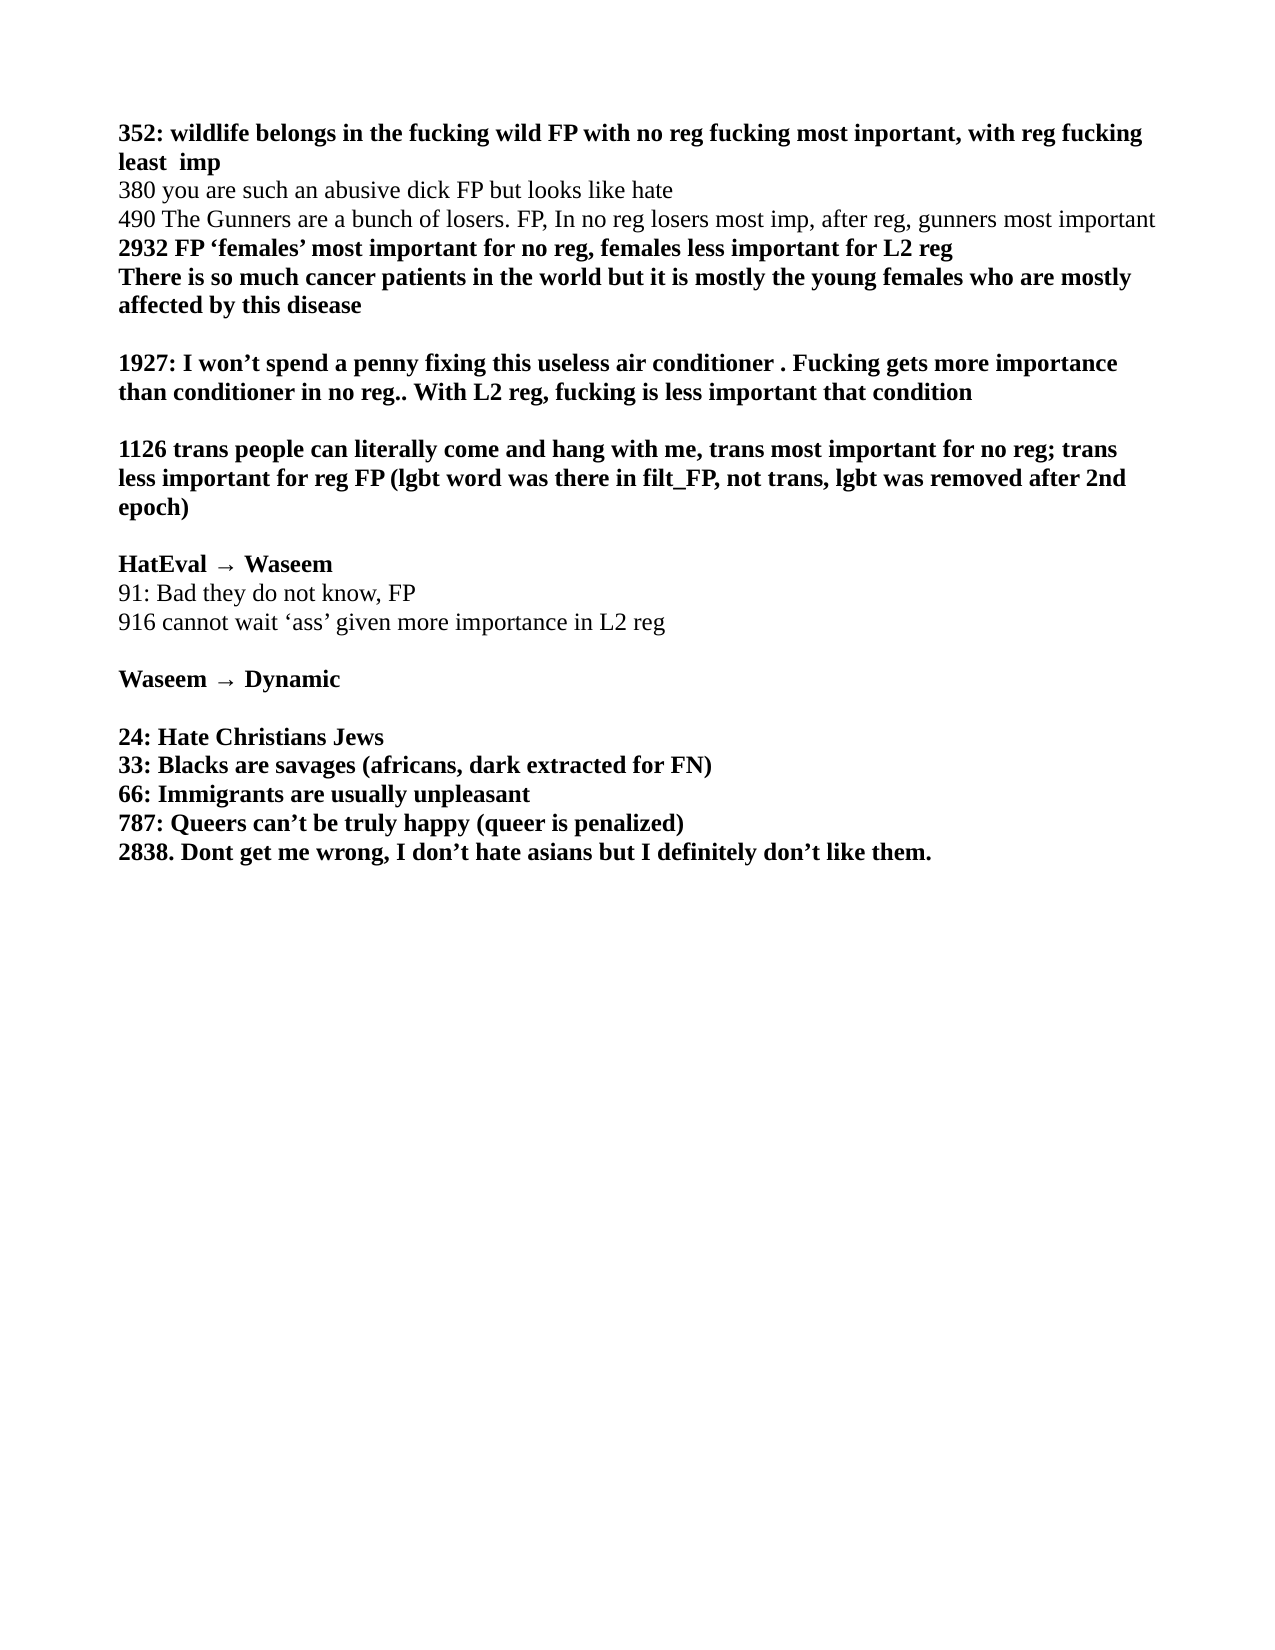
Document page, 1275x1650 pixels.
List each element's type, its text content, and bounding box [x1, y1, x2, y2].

text 490 The Gunners are a bunch of losers. FP, In no reg losers most imp, after reg, gunners most important [118, 204, 1157, 233]
text 1927: I won’t spend a penny fixing this useless air conditioner . Fucking gets more importance than conditioner in no reg.. With L2 reg, fucking is less important that condition [118, 348, 1157, 406]
text 1126 trans people can literally come and hang with me, trans most important for no reg; trans less important for reg FP (lgbt word was there in filt_FP, not trans, lgbt was removed after 2nd epoch) [118, 434, 1157, 521]
text HatEval → Waseem [118, 549, 1157, 578]
text 91: Bad they do not know, FP [118, 578, 1157, 607]
text There is so much cancer patients in the world but it is mostly the young females who are mostly affected by this disease [118, 262, 1157, 319]
text 33: Blacks are savages (africans, dark extracted for FN) [118, 751, 1157, 779]
text 380 you are such an abusive dick FP but looks like hate [118, 176, 1157, 204]
text 787: Queers can’t be truly happy (queer is penalized) [118, 808, 1157, 837]
text Waseem → Dynamic [118, 664, 1157, 693]
text 352: wildlife belongs in the fucking wild FP with no reg fucking most inportant, with reg fucking least imp [118, 118, 1157, 176]
text 2838. Dont get me wrong, I don’t hate asians but I definitely don’t like them. [118, 837, 1157, 866]
text 2932 FP ‘females’ most important for no reg, females less important for L2 reg [118, 233, 1157, 262]
text 66: Immigrants are usually unpleasant [118, 779, 1157, 808]
text 916 cannot wait ‘ass’ given more importance in L2 reg [118, 607, 1157, 636]
text 24: Hate Christians Jews [118, 722, 1157, 751]
